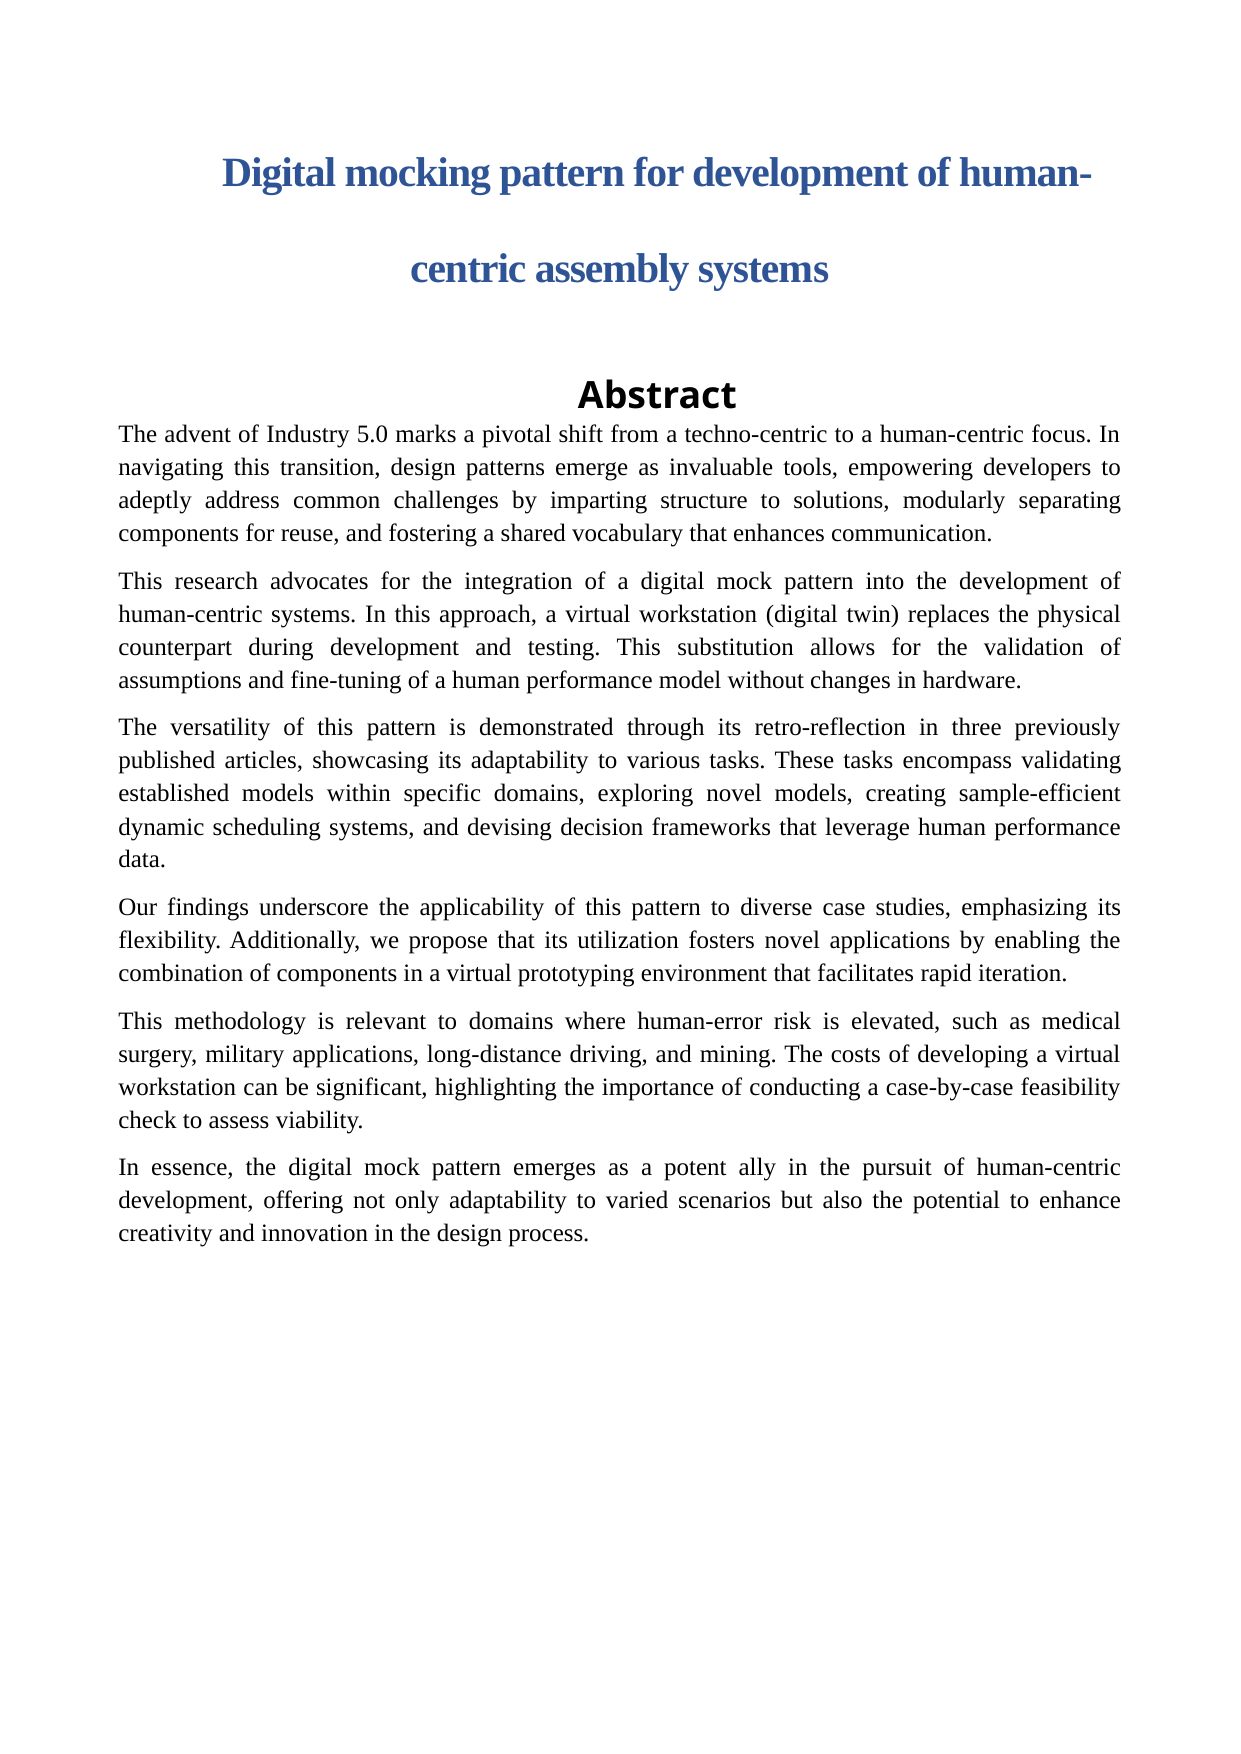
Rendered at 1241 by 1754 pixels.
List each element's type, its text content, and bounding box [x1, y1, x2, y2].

subtitle Digital mocking pattern for development of human-centric assembly systems [118, 147, 1122, 291]
text This methodology is relevant to domains where human-error risk is elevated, such as medical surgery, military applications, long-distance driving, and mining. The costs of developing a virtual workstation can be significant, highlighting the importance of conducting a case-by-case feasibility check to assess viability. [118, 1006, 1122, 1134]
text This research advocates for the integration of a digital mock pattern into the development of human-centric systems. In this approach, a virtual workstation (digital twin) replaces the physical counterpart during development and testing. This substitution allows for the validation of assumptions and fine-tuning of a human performance model without changes in hardware. [118, 566, 1122, 694]
text The versatility of this pattern is demonstrated through its retro-reflection in three previously published articles, showcasing its adaptability to various tasks. These tasks encompass validating established models within specific domains, exploring novel models, creating sample-efficient dynamic scheduling systems, and devising decision frameworks that leverage human performance data. [118, 712, 1122, 873]
text In essence, the digital mock pattern emerges as a potent ally in the pursuit of human-centric development, offering not only adaptability to varied scenarios but also the potential to enhance creativity and innovation in the design process. [118, 1152, 1122, 1247]
text The advent of Industry 5.0 marks a pivotal shift from a techno-centric to a human-centric focus. In navigating this transition, design patterns emerge as invaluable tools, empowering developers to adeptly address common challenges by imparting structure to solutions, modularly separating components for reuse, and fostering a shared vocabulary that enhances communication. [118, 419, 1122, 547]
text Our findings underscore the applicability of this pattern to diverse case studies, emphasizing its flexibility. Additionally, we propose that its utilization fosters novel applications by enabling the combination of components in a virtual prototyping environment that facilitates rapid iteration. [118, 892, 1122, 987]
subtitle Abstract [118, 368, 1122, 419]
